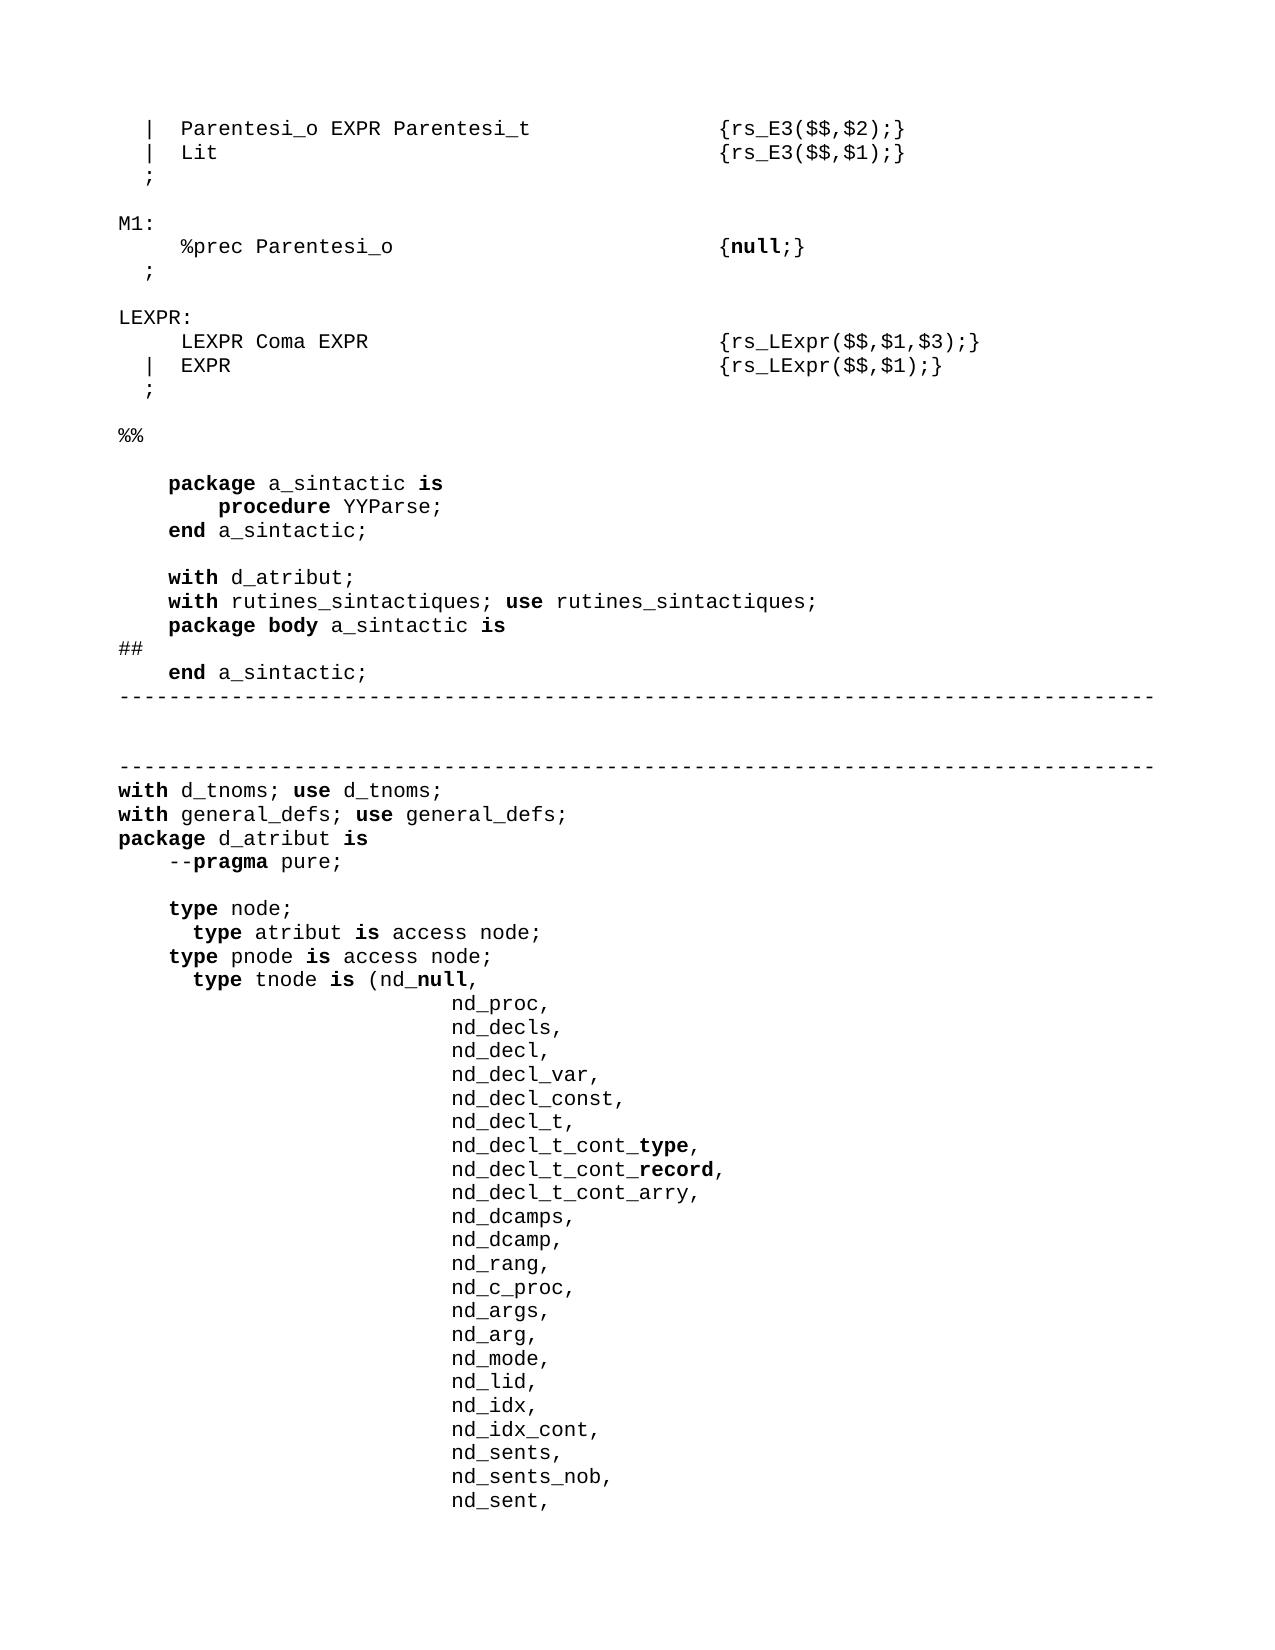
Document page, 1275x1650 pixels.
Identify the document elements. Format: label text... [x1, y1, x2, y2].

text LEXPR: [118, 307, 1157, 331]
text nd_dcamps, [118, 1206, 1157, 1229]
text end a_sintactic; [118, 520, 1157, 544]
text end a_sintactic; [118, 662, 1157, 686]
text with d_atribut; [118, 567, 1157, 591]
text type tnode is (nd_null, [118, 969, 1157, 993]
text nd_proc, [118, 993, 1157, 1017]
text nd_sents_nob, [118, 1466, 1157, 1489]
text nd_decl, [118, 1040, 1157, 1064]
text nd_decls, [118, 1017, 1157, 1040]
text --pragma pure; [118, 851, 1157, 875]
text %% [118, 426, 1157, 449]
text %prec Parentesi_o {null;} [118, 236, 1157, 260]
text package body a_sintactic is [118, 615, 1157, 638]
text package d_atribut is [118, 827, 1157, 851]
text LEXPR Coma EXPR {rs_LExpr($$,$1,$3);} [118, 331, 1157, 354]
text nd_sent, [118, 1489, 1157, 1513]
text nd_idx, [118, 1395, 1157, 1419]
text | Lit {rs_E3($$,$1);} [118, 142, 1157, 165]
text procedure YYParse; [118, 496, 1157, 520]
text type pnode is access node; [118, 946, 1157, 969]
text M1: [118, 213, 1157, 236]
text ----------------------------------------------------------------------------------- [118, 686, 1157, 709]
text nd_decl_t, [118, 1111, 1157, 1135]
text nd_decl_t_cont_type, [118, 1135, 1157, 1158]
text with d_tnoms; use d_tnoms; [118, 780, 1157, 804]
text package a_sintactic is [118, 473, 1157, 496]
text nd_decl_t_cont_record, [118, 1158, 1157, 1182]
text nd_c_proc, [118, 1277, 1157, 1300]
text ; [118, 378, 1157, 402]
text type node; [118, 898, 1157, 922]
text nd_decl_const, [118, 1088, 1157, 1111]
text nd_decl_var, [118, 1064, 1157, 1088]
text nd_sents, [118, 1442, 1157, 1466]
text | EXPR {rs_LExpr($$,$1);} [118, 354, 1157, 378]
text with general_defs; use general_defs; [118, 804, 1157, 827]
text nd_args, [118, 1300, 1157, 1324]
text nd_idx_cont, [118, 1419, 1157, 1442]
text | Parentesi_o EXPR Parentesi_t {rs_E3($$,$2);} [118, 118, 1157, 142]
text nd_rang, [118, 1253, 1157, 1277]
text nd_arg, [118, 1324, 1157, 1348]
text nd_decl_t_cont_arry, [118, 1182, 1157, 1206]
text ## [118, 638, 1157, 662]
text ----------------------------------------------------------------------------------- [118, 757, 1157, 780]
text type atribut is access node; [118, 922, 1157, 946]
text ; [118, 260, 1157, 284]
text ; [118, 165, 1157, 189]
text nd_mode, [118, 1348, 1157, 1371]
text with rutines_sintactiques; use rutines_sintactiques; [118, 591, 1157, 615]
text nd_dcamp, [118, 1229, 1157, 1253]
text nd_lid, [118, 1371, 1157, 1395]
